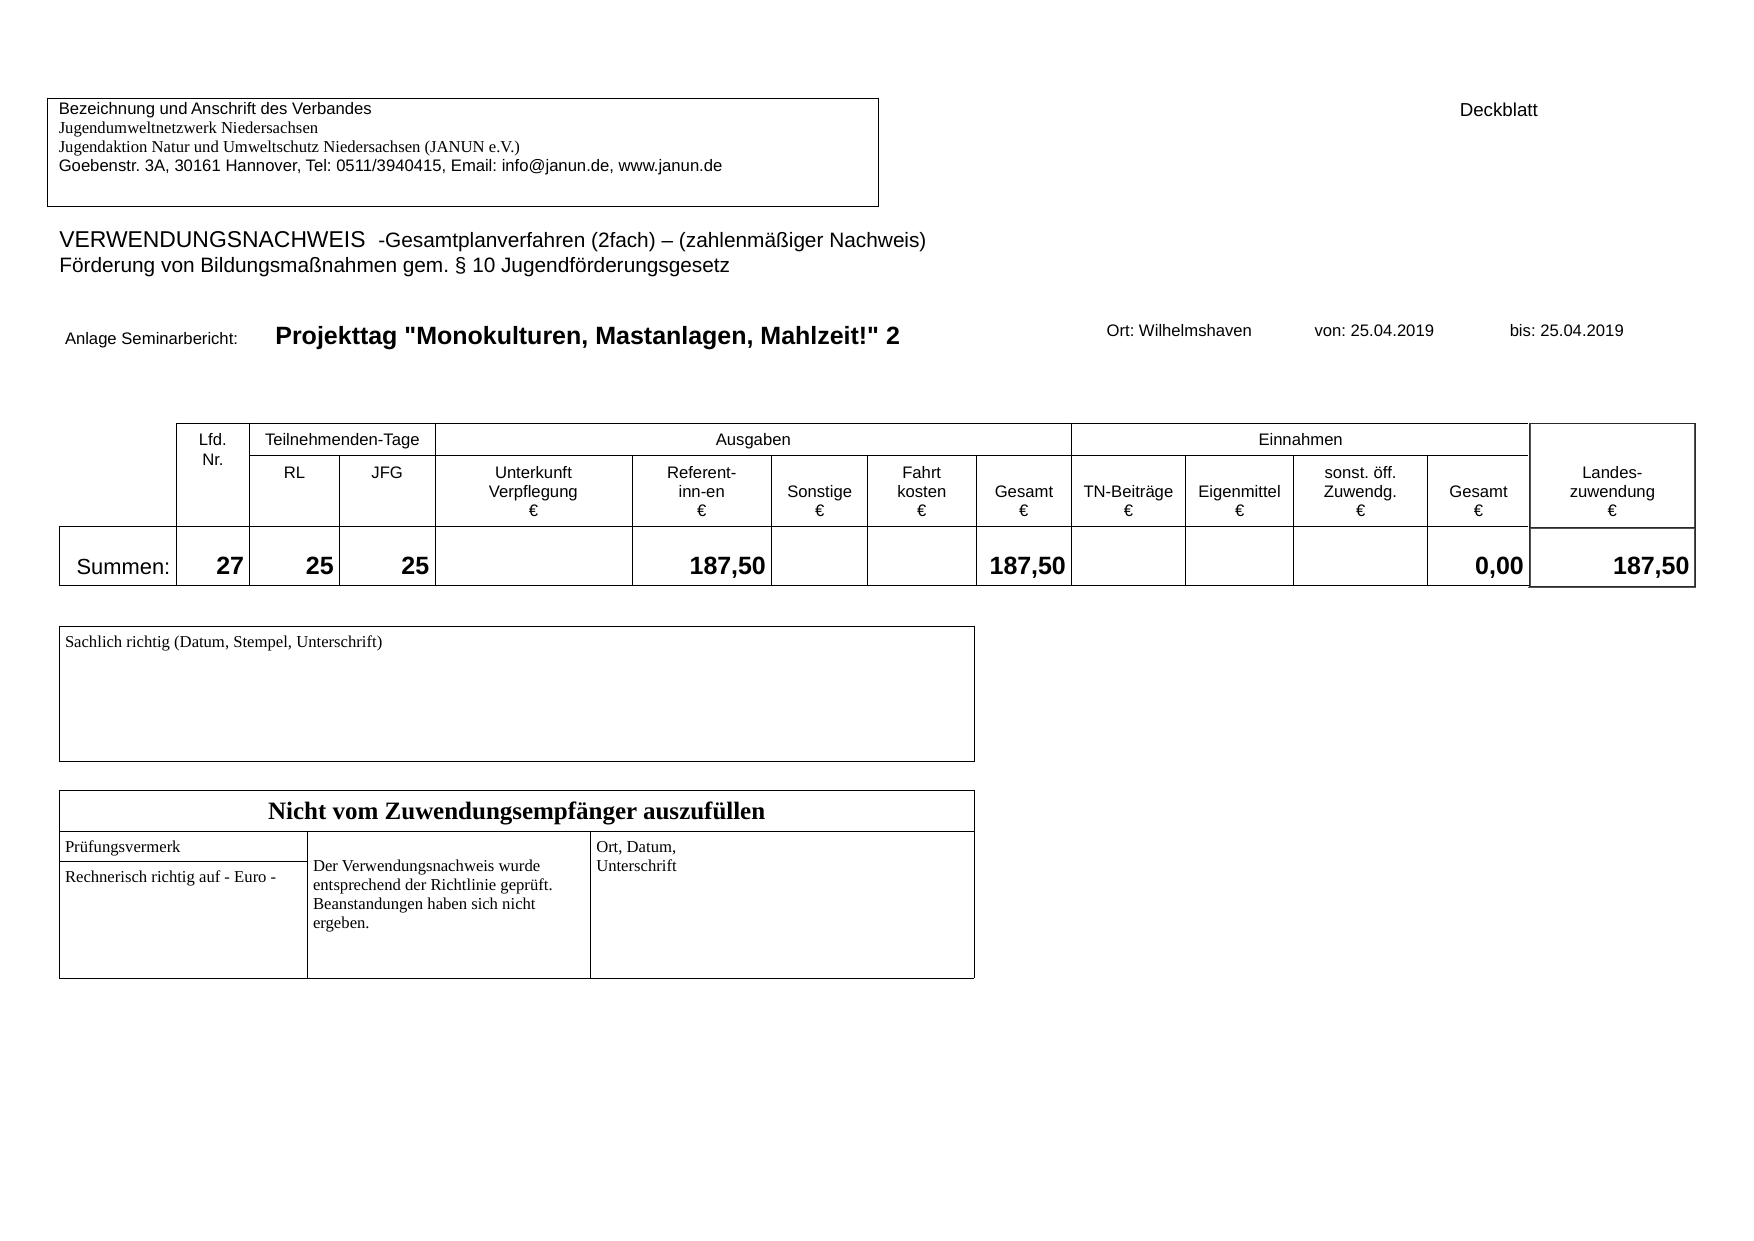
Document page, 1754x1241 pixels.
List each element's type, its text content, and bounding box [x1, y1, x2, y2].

table_cell [1186, 527, 1293, 585]
table_cell 187,50 [1531, 529, 1694, 585]
table_cell sonst. öff. Zuwendg. € [1294, 456, 1427, 526]
table_cell Prüfungsvermerk [60, 832, 307, 861]
table_header [879, 98, 1438, 206]
table_cell Summen: [60, 527, 176, 585]
table_header Anlage Seminarbericht: [59, 315, 269, 355]
table_header Ort: Wilhelmshaven [1101, 315, 1309, 355]
table_header Sachlich richtig (Datum, Stempel, Unterschrift) [60, 627, 974, 761]
table_header Ausgaben [436, 424, 1071, 455]
table_cell Gesamt € [1428, 456, 1528, 526]
table_cell 0,00 [1428, 527, 1528, 585]
table_header von: 25.04.2019 [1309, 315, 1504, 355]
table_header Nicht vom Zuwendungsempfänger auszufüllen [60, 791, 974, 831]
table_cell JFG [340, 456, 435, 526]
table_header Einnahmen [1072, 424, 1528, 455]
table_header bis: 25.04.2019 [1504, 315, 1695, 355]
text VERWENDUNGSNACHWEIS -Gesamtplanverfahren (2fach) – (zahlenmäßiger Nachweis) [59, 226, 1695, 253]
table_cell [868, 527, 976, 585]
table_cell Gesamt € [977, 456, 1071, 526]
table_cell Eigenmittel € [1186, 456, 1293, 526]
table_cell 27 [177, 527, 249, 585]
table_cell RL [250, 456, 339, 526]
table_cell Referent- inn-en € [633, 456, 771, 526]
table_cell TN-Beiträge € [1072, 456, 1185, 526]
table_cell Unterkunft Verpflegung € [436, 456, 632, 526]
table_cell 25 [250, 527, 339, 585]
table_header Projekttag "Monokulturen, Mastanlagen, Mahlzeit!" 2 [270, 315, 1101, 355]
table_cell 187,50 [977, 527, 1071, 585]
table_header Landes- zuwendung € [1531, 425, 1694, 526]
text Förderung von Bildungsmaßnahmen gem. § 10 Jugendförderungsgesetz [59, 253, 1695, 277]
table_cell [1072, 527, 1185, 585]
table_cell Fahrt kosten € [868, 456, 976, 526]
table_header Deckblatt [1438, 98, 1711, 206]
table_cell Der Verwendungsnachweis wurde entsprechend der Richtlinie geprüft. Beanstandungen haben sich nicht ergeben. [308, 832, 590, 978]
table_header Lfd. Nr. [177, 424, 249, 526]
table_header Bezeichnung und Anschrift des Verbandes Jugendumweltnetzwerk Niedersachsen Jugendaktion Natur und Umweltschutz Niedersachsen (JANUN e.V.) Goebenstr. 3A, 30161 Hannover, Tel: 0511/3940415, Email: info@janun.de, www.janun.de [48, 99, 878, 206]
table_cell 25 [340, 527, 435, 585]
table_cell Rechnerisch richtig auf - Euro - [60, 862, 307, 978]
table_cell [1294, 527, 1427, 585]
table_cell [772, 527, 867, 585]
table_header [59, 423, 176, 526]
table_header Teilnehmenden-Tage [250, 424, 435, 455]
table_cell Ort, Datum, Unterschrift [591, 832, 974, 978]
table_cell Sonstige € [772, 456, 867, 526]
table_cell 187,50 [633, 527, 771, 585]
table_cell [436, 527, 632, 585]
